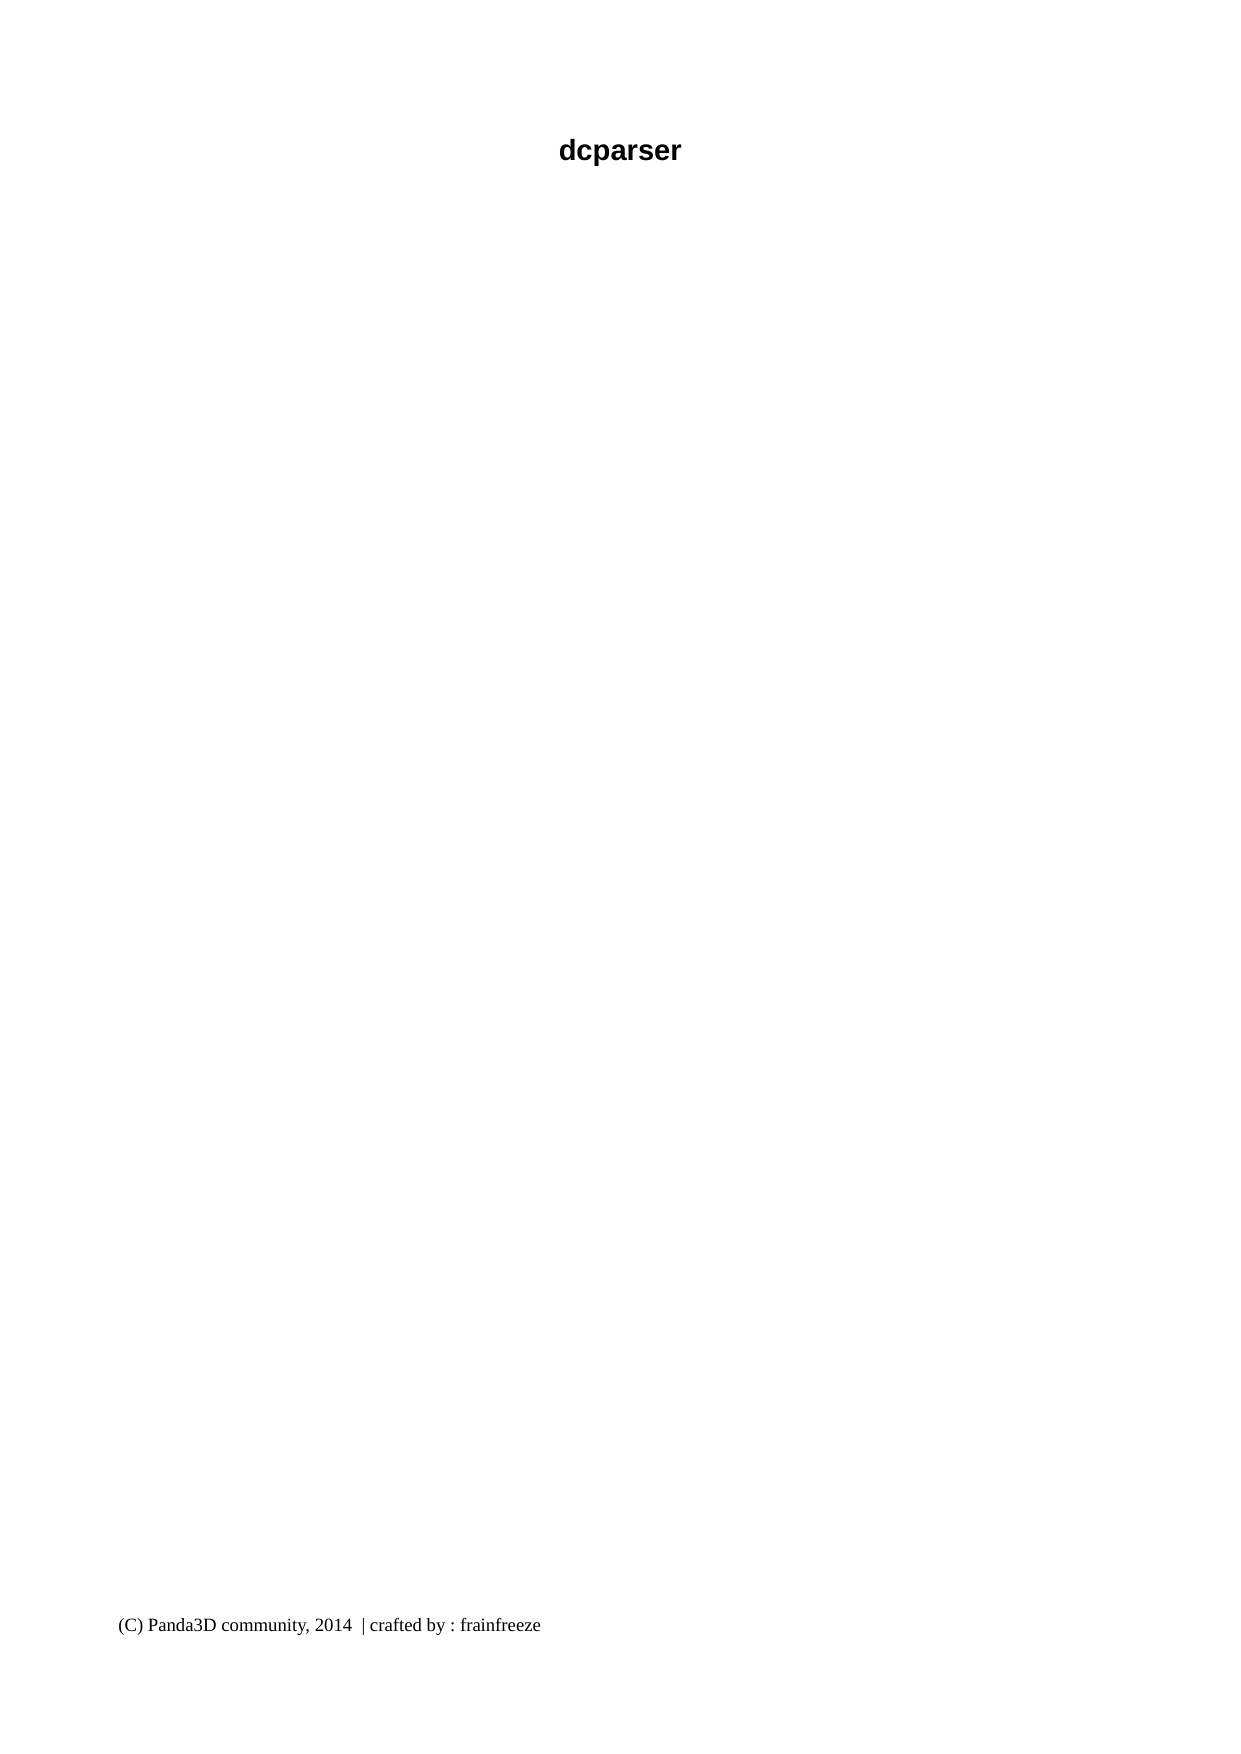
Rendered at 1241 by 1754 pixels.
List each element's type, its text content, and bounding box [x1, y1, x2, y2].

subtitle dcparser [118, 133, 1122, 166]
